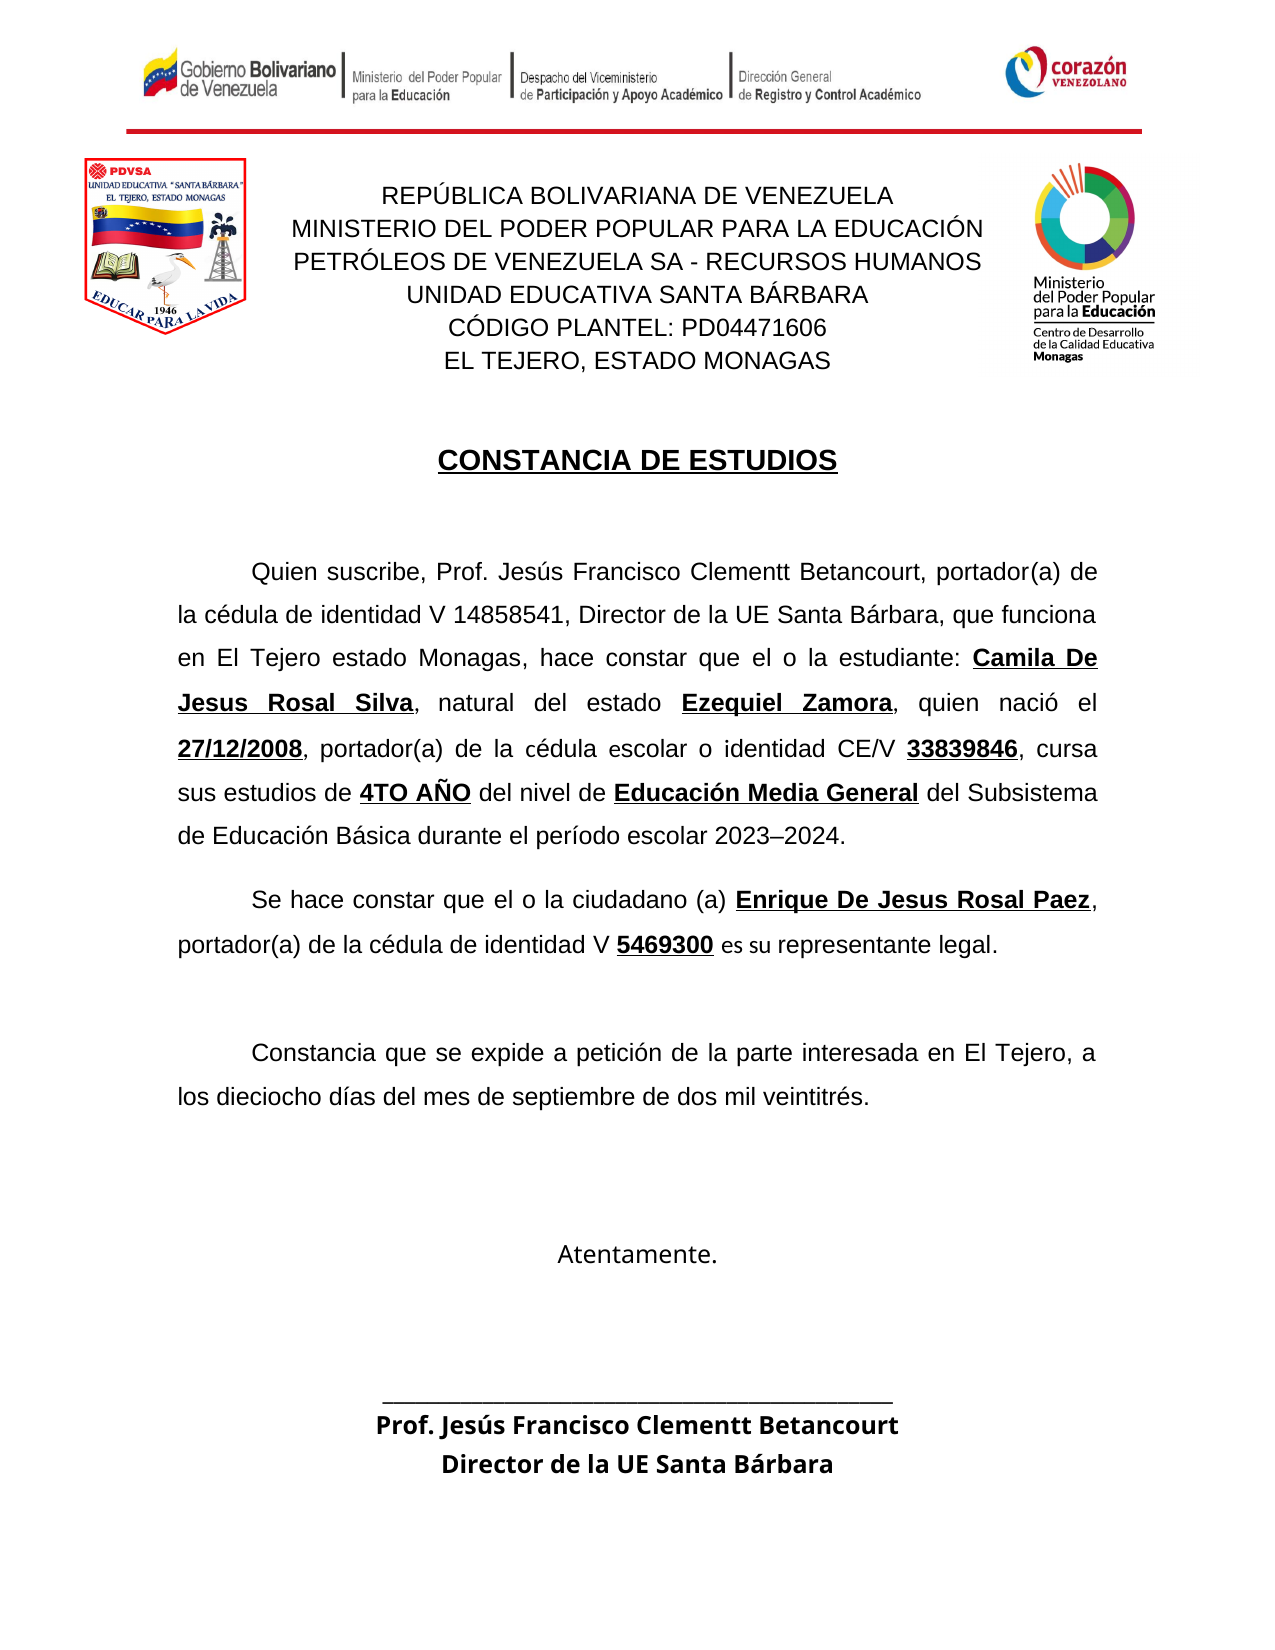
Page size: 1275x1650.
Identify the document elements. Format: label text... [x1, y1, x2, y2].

subtitle REPÚBLICA BOLIVARIANA DE VENEZUELA [252, 181, 978, 209]
text Prof. Jesús Francisco Clementt Betancourt [177, 1407, 1098, 1441]
text EL TEJERO, ESTADO MONAGAS [177, 346, 978, 374]
text Atentamente. [177, 1237, 1098, 1271]
text ______________________________________________ [177, 1373, 1098, 1407]
picture [978, 153, 1200, 377]
text Se hace constar que el o la ciudadano (a) Enrique De Jesus Rosal Paez, portador(a) de la cédula de identidad V 5469300 es su representante legal. [177, 885, 1098, 959]
text Constancia que se expide a petición de la parte interesada en El Tejero, a los dieciocho días del mes de septiembre de dos mil veintitrés. [177, 1038, 1098, 1110]
text UNIDAD EDUCATIVA SANTA BÁRBARA [252, 280, 978, 308]
subtitle PETRÓLEOS DE VENEZUELA SA - RECURSOS HUMANOS [252, 247, 978, 275]
text CÓDIGO PLANTEL: PD04471606 [177, 313, 978, 341]
picture [126, 11, 1142, 134]
text Director de la UE Santa Bárbara [177, 1447, 1098, 1481]
text Quien suscribe, Prof. Jesús Francisco Clementt Betancourt, portador(a) de la cédula de identidad V 14858541, Director de la UE Santa Bárbara, que funciona en El Tejero estado Monagas, hace constar que el o la estudiante: Camila De Jesus Rosal Silva, natural del estado Ezequiel Zamora, quien nació el 27/12/2008, portador(a) de la cédula escolar o identidad CE/V 33839846, cursa sus estudios de 4TO AÑO del nivel de Educación Media General del Subsistema de Educación Básica durante el período escolar 2023–2024. [177, 557, 1098, 849]
subtitle CONSTANCIA DE ESTUDIOS [177, 443, 1098, 476]
subtitle MINISTERIO DEL PODER POPULAR PARA LA EDUCACIÓN [252, 214, 978, 242]
picture [79, 158, 252, 335]
